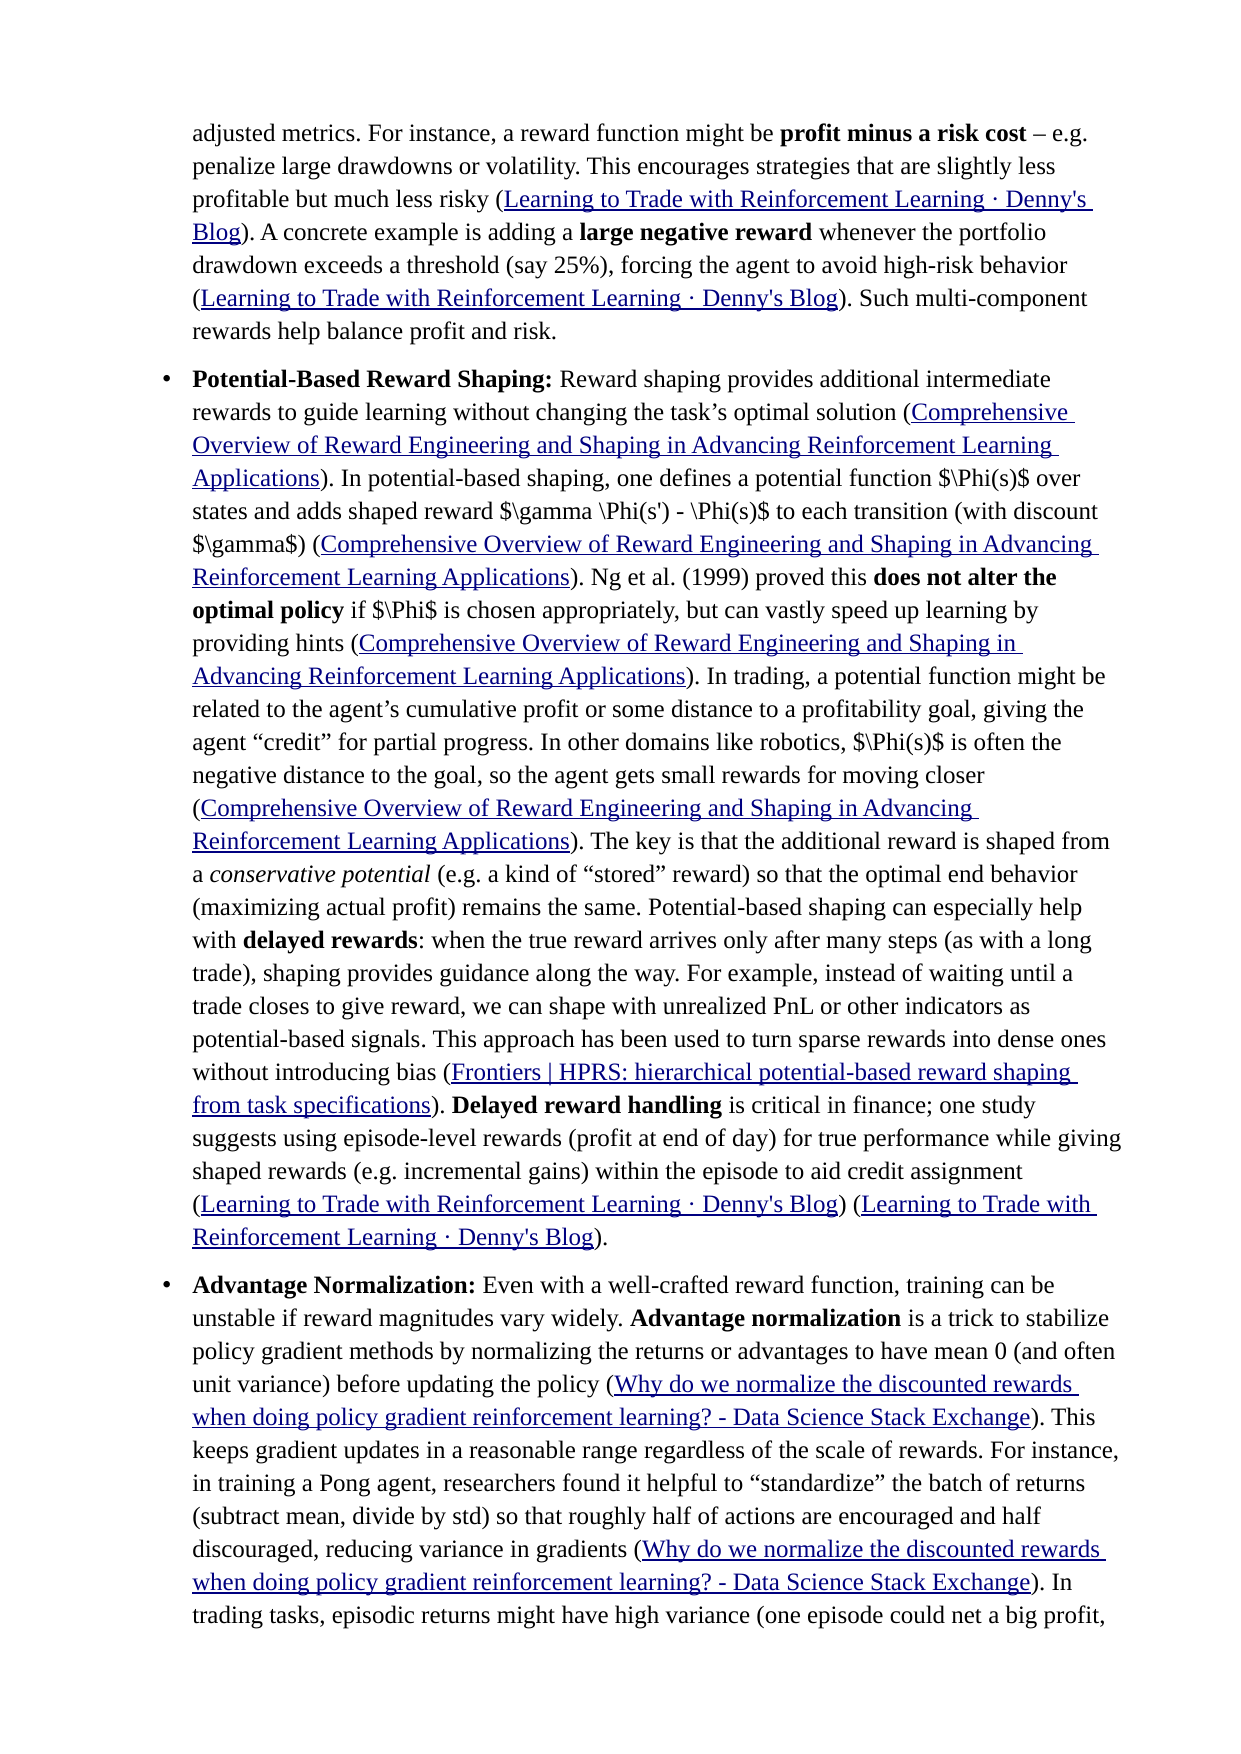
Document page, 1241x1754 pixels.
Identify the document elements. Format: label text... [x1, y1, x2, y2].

list Potential-Based Reward Shaping: Reward shaping provides additional intermediate rewards to guide learning without changing the task’s optimal solution (Comprehensive Overview of Reward Engineering and Shaping in Advancing Reinforcement Learning Applications). In potential-based shaping, one defines a potential function $\Phi(s)$ over states and adds shaped reward $\gamma \Phi(s') - \Phi(s)$ to each transition (with discount $\gamma$) (Comprehensive Overview of Reward Engineering and Shaping in Advancing Reinforcement Learning Applications). Ng et al. (1999) proved this does not alter the optimal policy if $\Phi$ is chosen appropriately, but can vastly speed up learning by providing hints (Comprehensive Overview of Reward Engineering and Shaping in Advancing Reinforcement Learning Applications). In trading, a potential function might be related to the agent’s cumulative profit or some distance to a profitability goal, giving the agent “credit” for partial progress. In other domains like robotics, $\Phi(s)$ is often the negative distance to the goal, so the agent gets small rewards for moving closer (Comprehensive Overview of Reward Engineering and Shaping in Advancing Reinforcement Learning Applications). The key is that the additional reward is shaped from a conservative potential (e.g. a kind of “stored” reward) so that the optimal end behavior (maximizing actual profit) remains the same. Potential-based shaping can especially help with delayed rewards: when the true reward arrives only after many steps (as with a long trade), shaping provides guidance along the way. For example, instead of waiting until a trade closes to give reward, we can shape with unrealized PnL or other indicators as potential-based signals. This approach has been used to turn sparse rewards into dense ones without introducing bias (Frontiers | HPRS: hierarchical potential-based reward shaping from task specifications). Delayed reward handling is critical in finance; one study suggests using episode-level rewards (profit at end of day) for true performance while giving shaped rewards (e.g. incremental gains) within the episode to aid credit assignment (Learning to Trade with Reinforcement Learning · Denny's Blog) (Learning to Trade with Reinforcement Learning · Denny's Blog). [162, 364, 1122, 1251]
list Advantage Normalization: Even with a well-crafted reward function, training can be unstable if reward magnitudes vary widely. Advantage normalization is a trick to stabilize policy gradient methods by normalizing the returns or advantages to have mean 0 (and often unit variance) before updating the policy (Why do we normalize the discounted rewards when doing policy gradient reinforcement learning? - Data Science Stack Exchange). This keeps gradient updates in a reasonable range regardless of the scale of rewards. For instance, in training a Pong agent, researchers found it helpful to “standardize” the batch of returns (subtract mean, divide by std) so that roughly half of actions are encouraged and half discouraged, reducing variance in gradients (Why do we normalize the discounted rewards when doing policy gradient reinforcement learning? - Data Science Stack Exchange). In trading tasks, episodic returns might have high variance (one episode could net a big profit, [162, 1270, 1122, 1629]
list adjusted metrics. For instance, a reward function might be profit minus a risk cost – e.g. penalize large drawdowns or volatility. This encourages strategies that are slightly less profitable but much less risky (Learning to Trade with Reinforcement Learning · Denny's Blog). A concrete example is adding a large negative reward whenever the portfolio drawdown exceeds a threshold (say 25%), forcing the agent to avoid high-risk behavior (Learning to Trade with Reinforcement Learning · Denny's Blog). Such multi-component rewards help balance profit and risk. [162, 118, 1122, 345]
